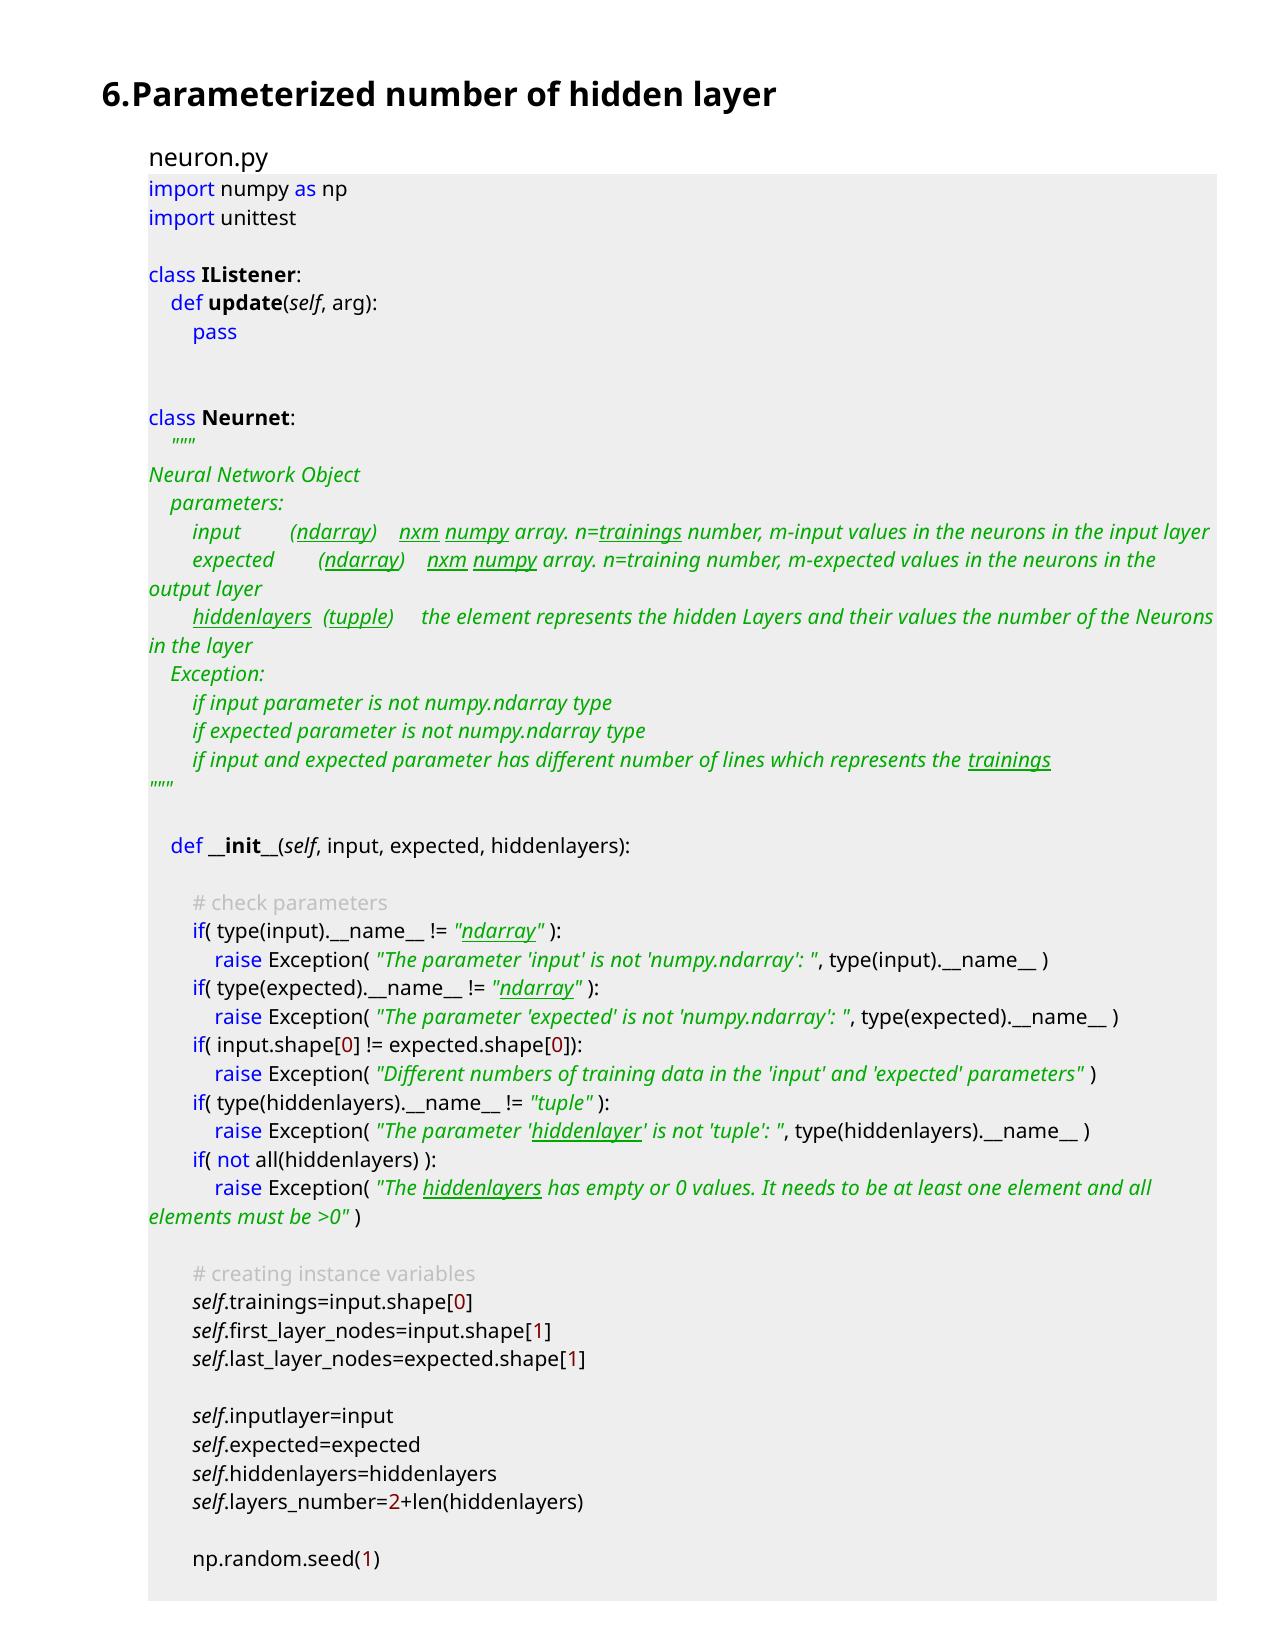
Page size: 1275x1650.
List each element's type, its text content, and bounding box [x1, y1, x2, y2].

text input (ndarray) nxm numpy array. n=trainings number, m-input values in the neurons in the input layer [148, 517, 1217, 545]
text pass [148, 317, 1217, 345]
text if( type(hiddenlayers).__name__ != "tuple" ): [148, 1087, 1217, 1116]
text class Neurnet: [148, 402, 1217, 431]
text raise Exception( "The hiddenlayers has empty or 0 values. It needs to be at least one element and all elements must be >0" ) [148, 1173, 1217, 1230]
text if( input.shape[0] != expected.shape[0]): [148, 1030, 1217, 1059]
text if( type(expected).__name__ != "ndarray" ): [148, 973, 1217, 1002]
text raise Exception( "The parameter 'hiddenlayer' is not 'tuple': ", type(hiddenlayers).__name__ ) [148, 1116, 1217, 1144]
text if( type(input).__name__ != "ndarray" ): [148, 916, 1217, 945]
text raise Exception( "Different numbers of training data in the 'input' and 'expected' parameters" ) [148, 1059, 1217, 1087]
text def __init__(self, input, expected, hiddenlayers): [148, 831, 1217, 859]
text np.random.seed(1) [148, 1544, 1217, 1573]
text self.hiddenlayers=hiddenlayers [148, 1458, 1217, 1487]
text class IListener: [148, 260, 1217, 288]
text raise Exception( "The parameter 'input' is not 'numpy.ndarray': ", type(input).__name__ ) [148, 945, 1217, 973]
text self.last_layer_nodes=expected.shape[1] [148, 1344, 1217, 1373]
text # check parameters [148, 888, 1217, 916]
text Neural Network Object [148, 459, 1217, 488]
text if input and expected parameter has different number of lines which represents the trainings [148, 745, 1217, 773]
text import numpy as np [148, 174, 1217, 203]
text # creating instance variables [148, 1259, 1217, 1287]
text """ [148, 773, 1217, 802]
subtitle Parameterized number of hidden layer [102, 70, 1217, 116]
text import unittest [148, 203, 1217, 231]
text if input parameter is not numpy.ndarray type [148, 688, 1217, 716]
text neuron.py [148, 140, 1217, 174]
text self.layers_number=2+len(hiddenlayers) [148, 1487, 1217, 1516]
text """ [148, 431, 1217, 459]
text Exception: [148, 659, 1217, 688]
text parameters: [148, 488, 1217, 517]
text def update(self, arg): [148, 288, 1217, 317]
text self.inputlayer=input [148, 1401, 1217, 1430]
text self.first_layer_nodes=input.shape[1] [148, 1316, 1217, 1344]
text if expected parameter is not numpy.ndarray type [148, 716, 1217, 745]
text if( not all(hiddenlayers) ): [148, 1144, 1217, 1173]
text hiddenlayers (tupple) the element represents the hidden Layers and their values the number of the Neurons in the layer [148, 602, 1217, 659]
text expected (ndarray) nxm numpy array. n=training number, m-expected values in the neurons in the output layer [148, 545, 1217, 602]
text self.expected=expected [148, 1430, 1217, 1458]
text self.trainings=input.shape[0] [148, 1287, 1217, 1316]
text raise Exception( "The parameter 'expected' is not 'numpy.ndarray': ", type(expected).__name__ ) [148, 1002, 1217, 1030]
